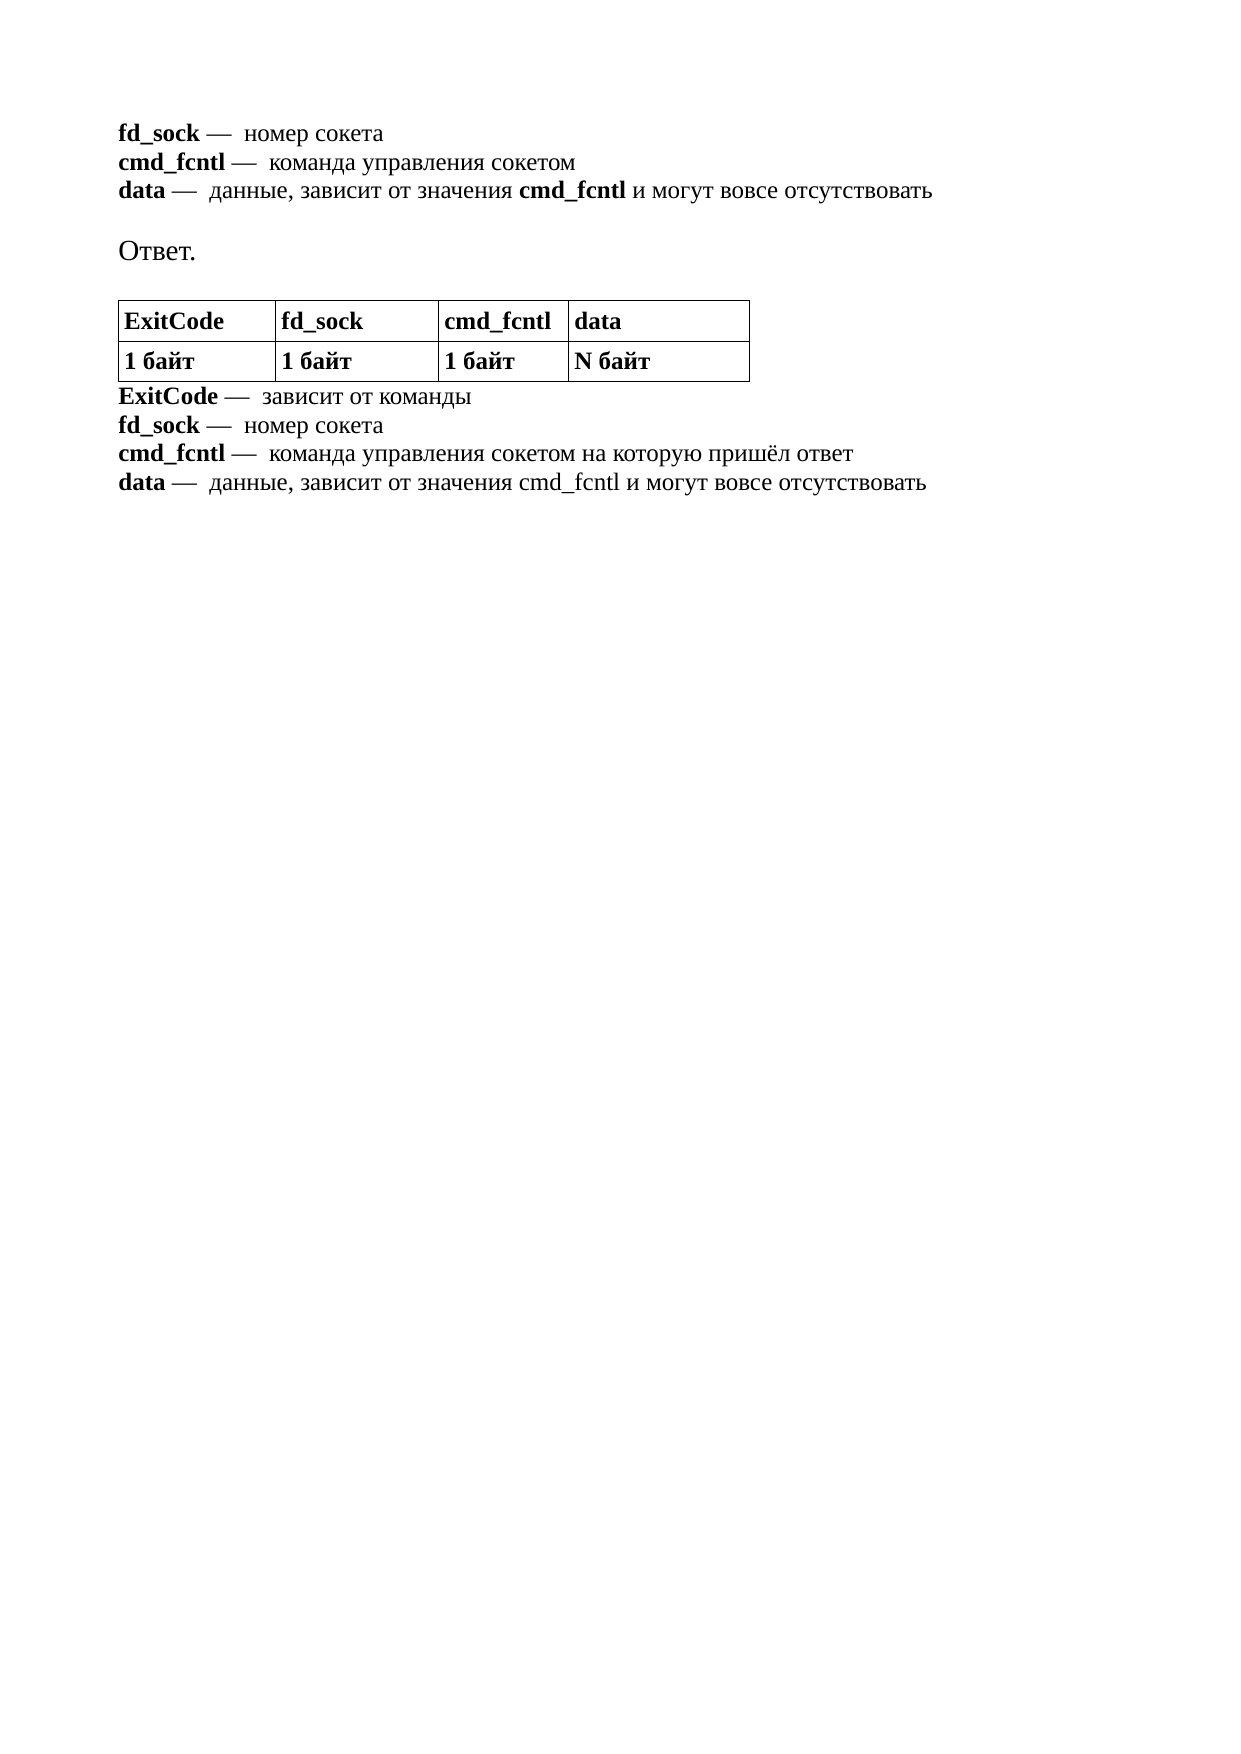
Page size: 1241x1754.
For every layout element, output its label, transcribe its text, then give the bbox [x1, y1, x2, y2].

table_cell N байт [569, 342, 749, 381]
text ExitCode — зависит от команды [118, 381, 1122, 410]
text data — данные, зависит от значения cmd_fcntl и могут вовсе отсутствовать [118, 467, 1122, 496]
text cmd_fcntl — команда управления сокетом на которую пришёл ответ [118, 438, 1122, 467]
table_header data [569, 301, 749, 341]
text Ответ. [118, 233, 1122, 267]
text data — данные, зависит от значения cmd_fcntl и могут вовсе отсутствовать [118, 176, 1122, 204]
text fd_sock — номер сокета [118, 410, 1122, 438]
table_cell 1 байт [276, 342, 438, 381]
table_cell 1 байт [119, 342, 275, 381]
table_header fd_sock [276, 301, 438, 341]
table_header cmd_fcntl [439, 301, 568, 341]
table_cell 1 байт [439, 342, 568, 381]
table_header ExitCode [119, 301, 275, 341]
text cmd_fcntl — команда управления сокетом [118, 147, 1122, 176]
text fd_sock — номер сокета [118, 118, 1122, 147]
